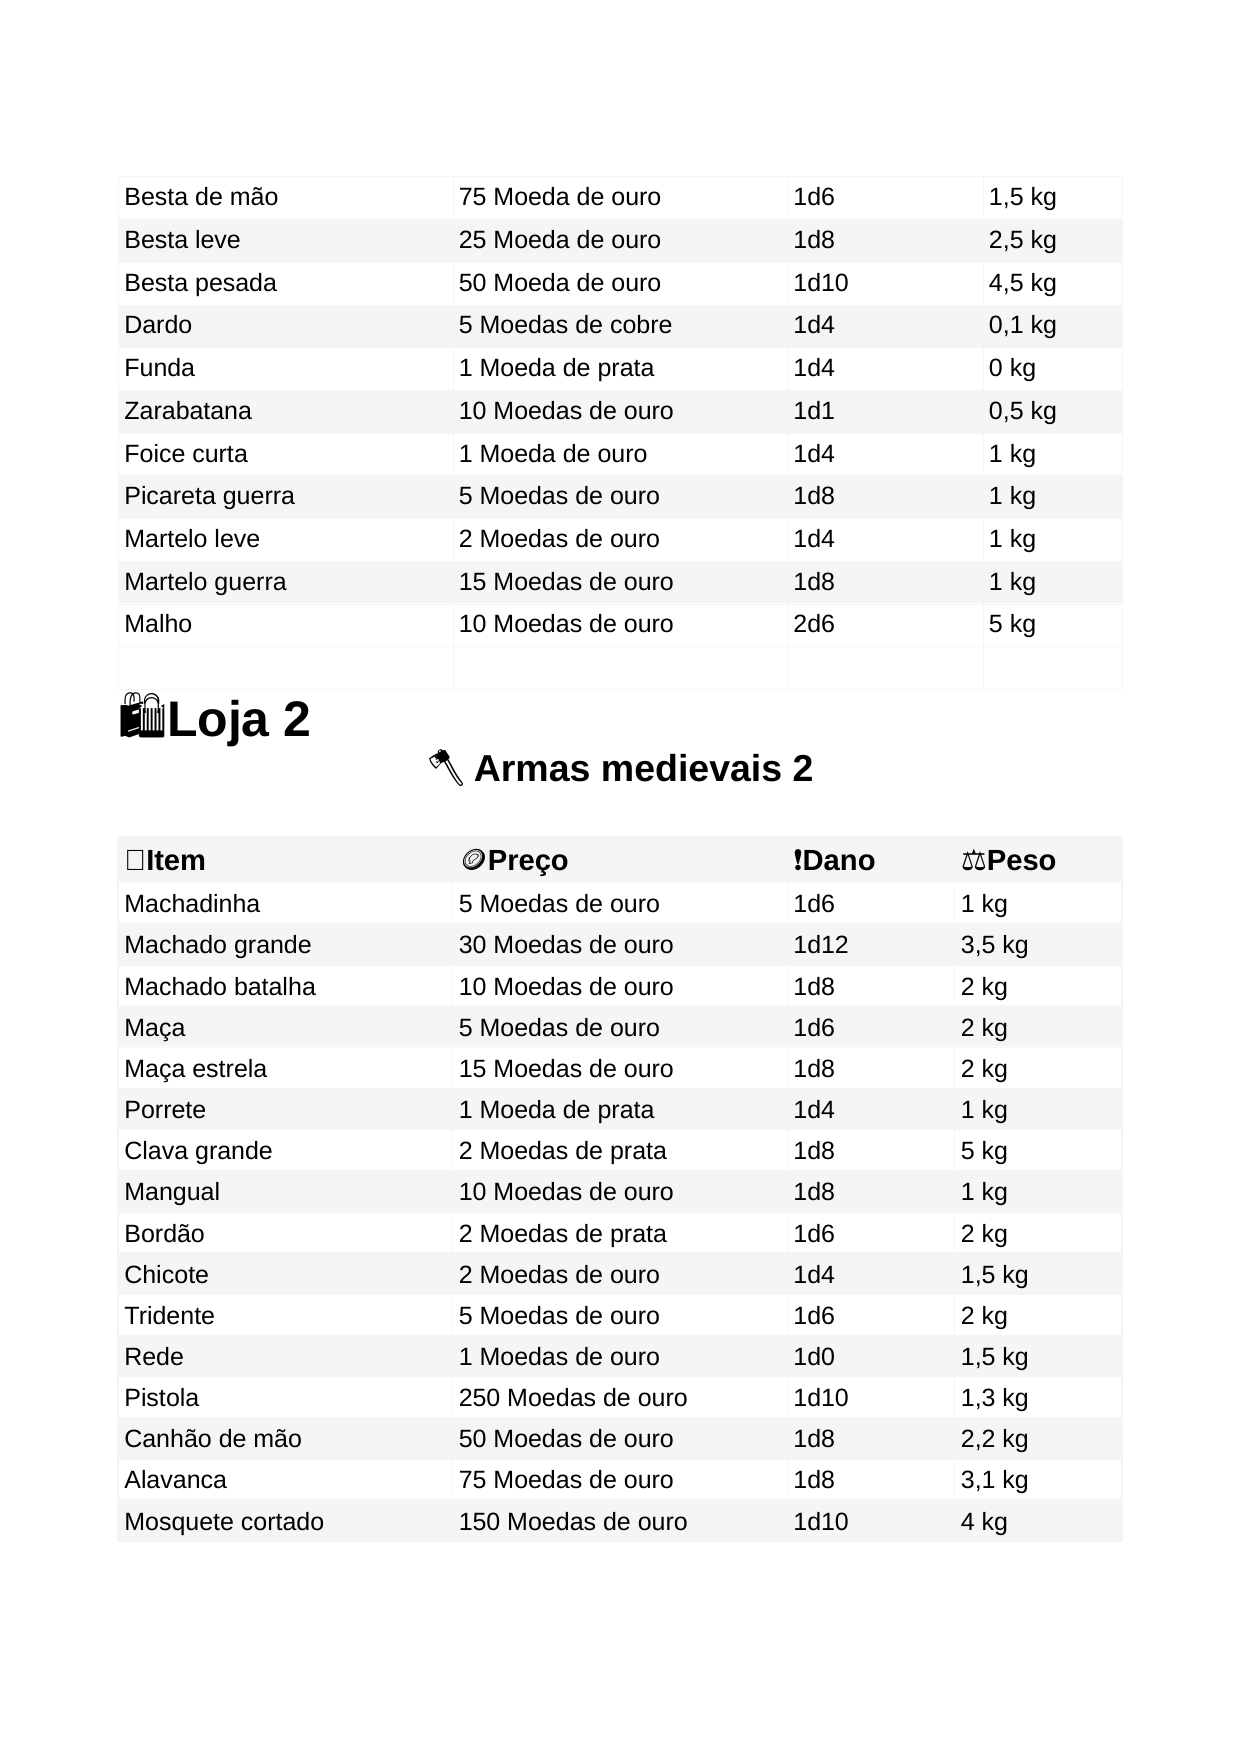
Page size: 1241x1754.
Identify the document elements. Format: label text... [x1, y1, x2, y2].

table_cell 1 Moeda de prata [453, 1089, 787, 1129]
table_cell 1d6 [788, 1295, 954, 1334]
table_cell Besta pesada [119, 263, 453, 304]
table_cell Chicote [119, 1254, 452, 1293]
table_cell 1 kg [984, 562, 1122, 603]
subtitle 🛍️Loja 2 [118, 690, 1122, 746]
table_cell 1d4 [788, 306, 983, 347]
table_cell Dardo [119, 306, 453, 347]
table_cell 0,5 kg [984, 391, 1122, 433]
table_cell 1d8 [788, 1418, 954, 1458]
table_cell 1d4 [788, 1254, 954, 1293]
table_cell 1 kg [984, 476, 1122, 518]
table_cell 1 Moeda de ouro [454, 434, 787, 475]
table_cell 5 Moedas de cobre [454, 306, 787, 347]
table_cell 2 Moedas de ouro [454, 519, 787, 561]
table_cell 150 Moedas de ouro [453, 1501, 787, 1540]
table_cell 2 Moedas de ouro [453, 1254, 787, 1293]
table_cell 1 kg [984, 434, 1122, 475]
table_cell [119, 647, 453, 689]
table_cell 1,3 kg [955, 1377, 1121, 1417]
table_cell 0,1 kg [984, 306, 1122, 347]
table_cell 1d1 [788, 391, 983, 433]
table_cell 75 Moeda de ouro [454, 177, 787, 219]
table_cell 1d6 [788, 1213, 954, 1252]
table_cell 50 Moedas de ouro [453, 1418, 787, 1458]
table_cell 5 Moedas de ouro [453, 1007, 787, 1046]
table_cell Tridente [119, 1295, 452, 1334]
table_cell 3,1 kg [955, 1460, 1121, 1499]
table_cell Foice curta [119, 434, 453, 475]
table_cell 250 Moedas de ouro [453, 1377, 787, 1417]
table_cell 1d10 [788, 1377, 954, 1417]
table_cell 10 Moedas de ouro [453, 966, 787, 1005]
table_cell 0 kg [984, 348, 1122, 390]
table_cell Besta de mão [119, 177, 453, 219]
table_cell Martelo leve [119, 519, 453, 561]
table_cell 1d8 [788, 220, 983, 262]
table_cell 1 kg [955, 1089, 1121, 1129]
table_cell [984, 647, 1122, 689]
table_cell 2d6 [788, 605, 983, 646]
table_cell 2 Moedas de prata [453, 1213, 787, 1252]
table_cell Canhão de mão [119, 1418, 452, 1458]
table_cell Funda [119, 348, 453, 390]
table_cell 5 Moedas de ouro [453, 883, 787, 923]
table_cell 1,5 kg [984, 177, 1122, 219]
table_cell Machado batalha [119, 966, 452, 1005]
table_cell Machadinha [119, 883, 452, 923]
table_cell Martelo guerra [119, 562, 453, 603]
table_cell 1d4 [788, 348, 983, 390]
table_cell 5 kg [984, 605, 1122, 646]
table_cell Alavanca [119, 1460, 452, 1499]
table_cell Clava grande [119, 1130, 452, 1170]
table_cell Picareta guerra [119, 476, 453, 518]
table_cell 1 kg [984, 519, 1122, 561]
table_cell Mosquete cortado [119, 1501, 452, 1540]
table_cell Zarabatana [119, 391, 453, 433]
table_header ❗Dano [788, 837, 954, 882]
table_cell 1d10 [788, 263, 983, 304]
text 🪓 Armas medievais 2 [118, 746, 1122, 789]
table_cell Besta leve [119, 220, 453, 262]
table_cell 1,5 kg [955, 1336, 1121, 1376]
table_cell 1d0 [788, 1336, 954, 1376]
table_cell 75 Moedas de ouro [453, 1460, 787, 1499]
table_cell 1d12 [788, 925, 954, 964]
table_cell 1d6 [788, 177, 983, 219]
table_cell 2,2 kg [955, 1418, 1121, 1458]
table_cell 2 kg [955, 966, 1121, 1005]
table_cell 1d8 [788, 476, 983, 518]
table_header 🎒Item [119, 837, 452, 882]
table_cell Malho [119, 605, 453, 646]
table_cell 1 kg [955, 1172, 1121, 1211]
table_cell [788, 647, 983, 689]
table_cell 1 Moedas de ouro [453, 1336, 787, 1376]
table_cell 2,5 kg [984, 220, 1122, 262]
table_header ⚖️Peso [955, 837, 1121, 882]
table_cell 3,5 kg [955, 925, 1121, 964]
table_cell 1d6 [788, 1007, 954, 1046]
table_cell Bordão [119, 1213, 452, 1252]
table_cell 10 Moedas de ouro [454, 391, 787, 433]
table_cell Porrete [119, 1089, 452, 1129]
table_cell 1d4 [788, 434, 983, 475]
table_cell 1 Moeda de prata [454, 348, 787, 390]
table_cell 1d8 [788, 562, 983, 603]
table_cell 15 Moedas de ouro [454, 562, 787, 603]
table_cell 1d4 [788, 1089, 954, 1129]
table_cell 1 kg [955, 883, 1121, 923]
table_cell [454, 647, 787, 689]
table_cell Maça [119, 1007, 452, 1046]
table_cell 15 Moedas de ouro [453, 1048, 787, 1088]
table_cell 1d8 [788, 1048, 954, 1088]
table_cell 30 Moedas de ouro [453, 925, 787, 964]
table_cell 2 kg [955, 1213, 1121, 1252]
table_cell 2 kg [955, 1295, 1121, 1334]
table_cell 1,5 kg [955, 1254, 1121, 1293]
table_cell 1d8 [788, 1460, 954, 1499]
table_cell 1d4 [788, 519, 983, 561]
table_cell 1d8 [788, 1172, 954, 1211]
table_cell 1d6 [788, 883, 954, 923]
table_cell Pistola [119, 1377, 452, 1417]
table_cell 1d10 [788, 1501, 954, 1540]
table_cell 1d8 [788, 1130, 954, 1170]
table_cell 50 Moeda de ouro [454, 263, 787, 304]
table_cell Rede [119, 1336, 452, 1376]
table_cell 10 Moedas de ouro [453, 1172, 787, 1211]
table_cell 2 Moedas de prata [453, 1130, 787, 1170]
table_header 🪙Preço [453, 837, 787, 882]
table_cell Mangual [119, 1172, 452, 1211]
table_cell 25 Moeda de ouro [454, 220, 787, 262]
table_cell 4,5 kg [984, 263, 1122, 304]
table_cell Machado grande [119, 925, 452, 964]
table_cell 1d8 [788, 966, 954, 1005]
table_cell 10 Moedas de ouro [454, 605, 787, 646]
table_cell 4 kg [955, 1501, 1121, 1540]
table_cell Maça estrela [119, 1048, 452, 1088]
table_cell 5 kg [955, 1130, 1121, 1170]
table_cell 2 kg [955, 1048, 1121, 1088]
table_cell 5 Moedas de ouro [453, 1295, 787, 1334]
table_cell 2 kg [955, 1007, 1121, 1046]
table_cell 5 Moedas de ouro [454, 476, 787, 518]
